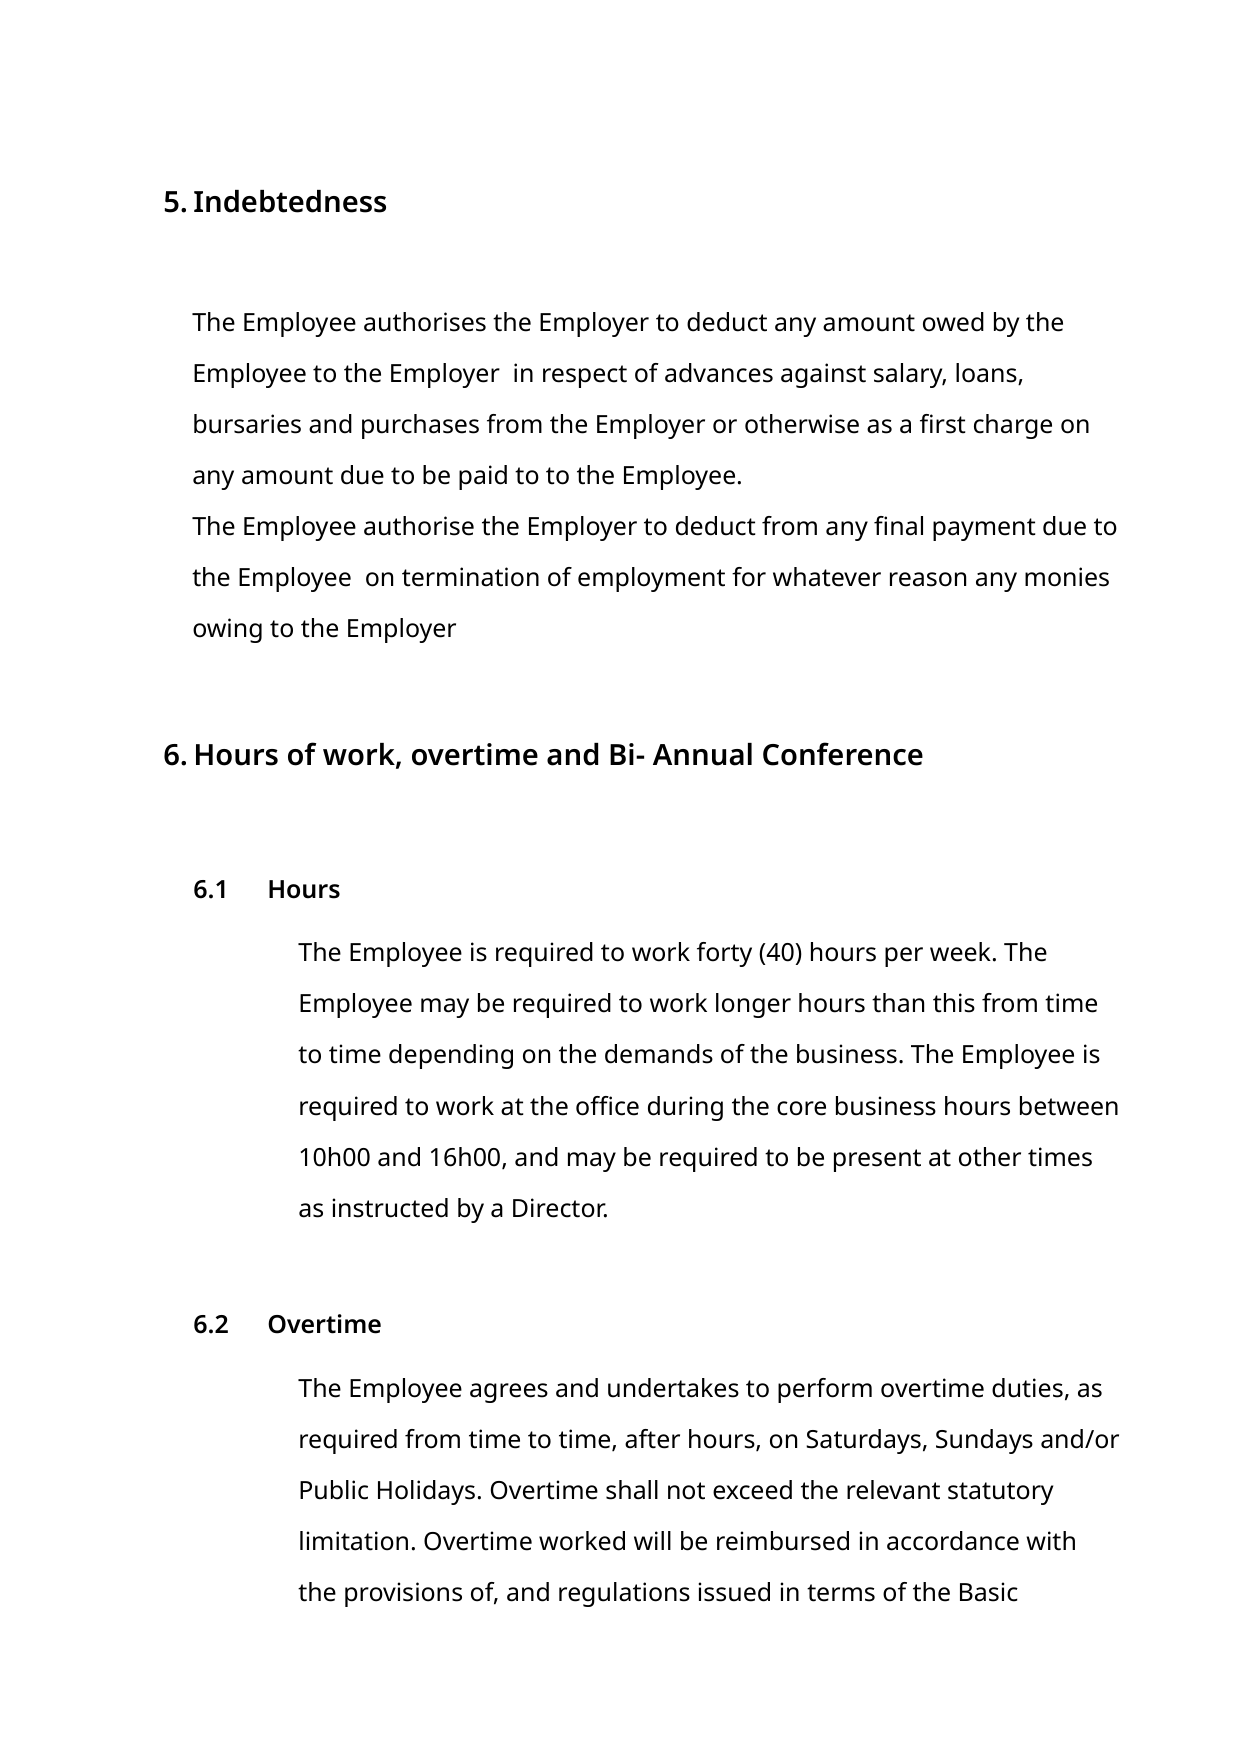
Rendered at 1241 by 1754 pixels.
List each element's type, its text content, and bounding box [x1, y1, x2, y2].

subtitle Hours of work, overtime and Bi- Annual Conference [163, 734, 1122, 773]
subtitle Overtime [193, 1307, 1122, 1341]
text The Employee authorise the Employer to deduct from any final payment due to the Employee on termination of employment for whatever reason any monies owing to the Employer [192, 509, 1122, 645]
subtitle Indebtedness [163, 182, 1122, 221]
list The Employee agrees and undertakes to perform overtime duties, as required from time to time, after hours, on Saturdays, Sundays and/or Public Holidays. Overtime shall not exceed the relevant statutory limitation. Overtime worked will be reimbursed in accordance with the provisions of, and regulations issued in terms of the Basic [193, 1370, 1122, 1609]
subtitle Hours [193, 871, 1122, 906]
text The Employee authorises the Employer to deduct any amount owed by the Employee to the Employer in respect of advances against salary, loans, bursaries and purchases from the Employer or otherwise as a first charge on any amount due to be paid to to the Employee. [192, 305, 1122, 492]
list The Employee is required to work forty (40) hours per week. The Employee may be required to work longer hours than this from time to time depending on the demands of the business. The Employee is required to work at the office during the core business hours between 10h00 and 16h00, and may be required to be present at other times as instructed by a Director. [193, 935, 1122, 1224]
